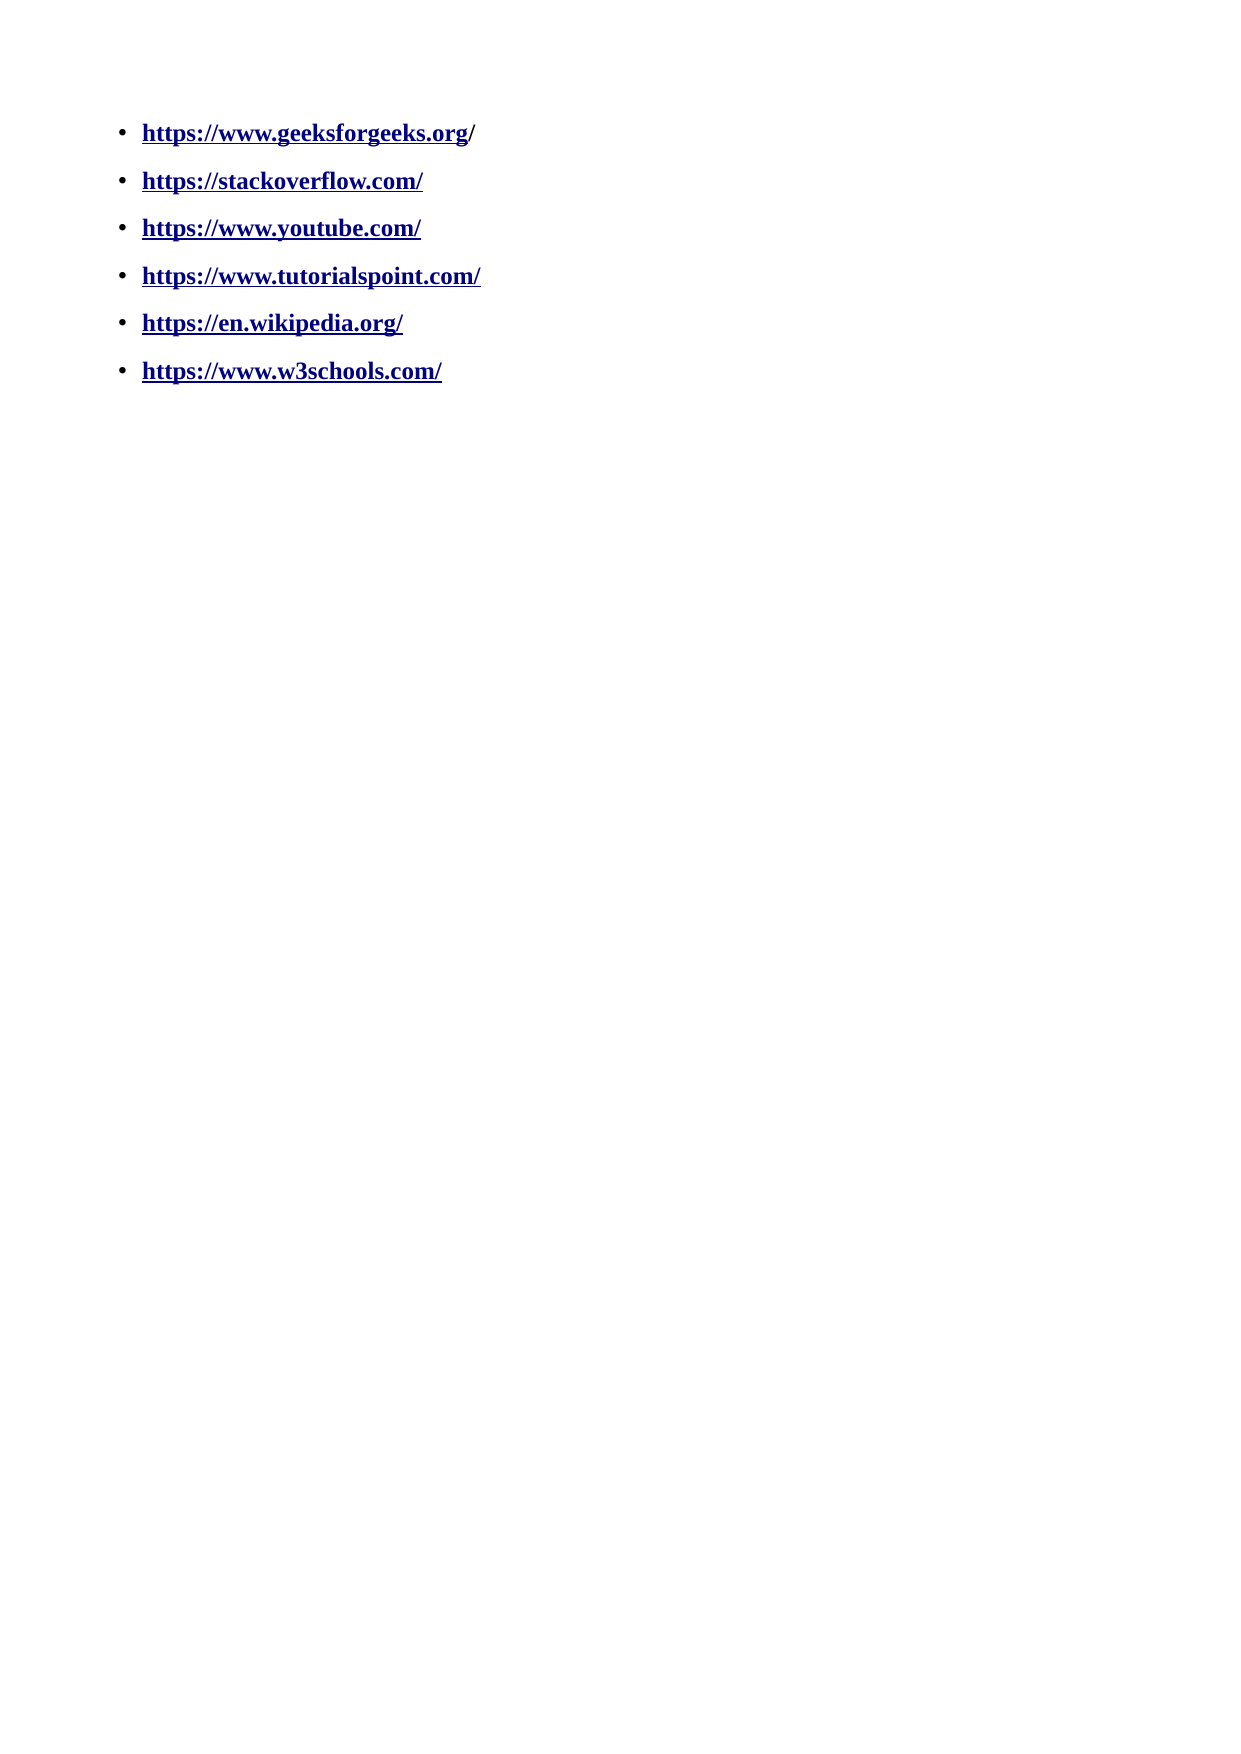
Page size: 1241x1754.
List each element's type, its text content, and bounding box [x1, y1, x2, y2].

list https://www.tutorialspoint.com/ [118, 261, 1122, 290]
list https://www.geeksforgeeks.org/ [118, 118, 1122, 147]
list https://www.youtube.com/ [118, 213, 1122, 242]
list https://www.w3schools.com/ [118, 356, 1122, 385]
list https://en.wikipedia.org/ [118, 308, 1122, 337]
list https://stackoverflow.com/ [118, 166, 1122, 194]
